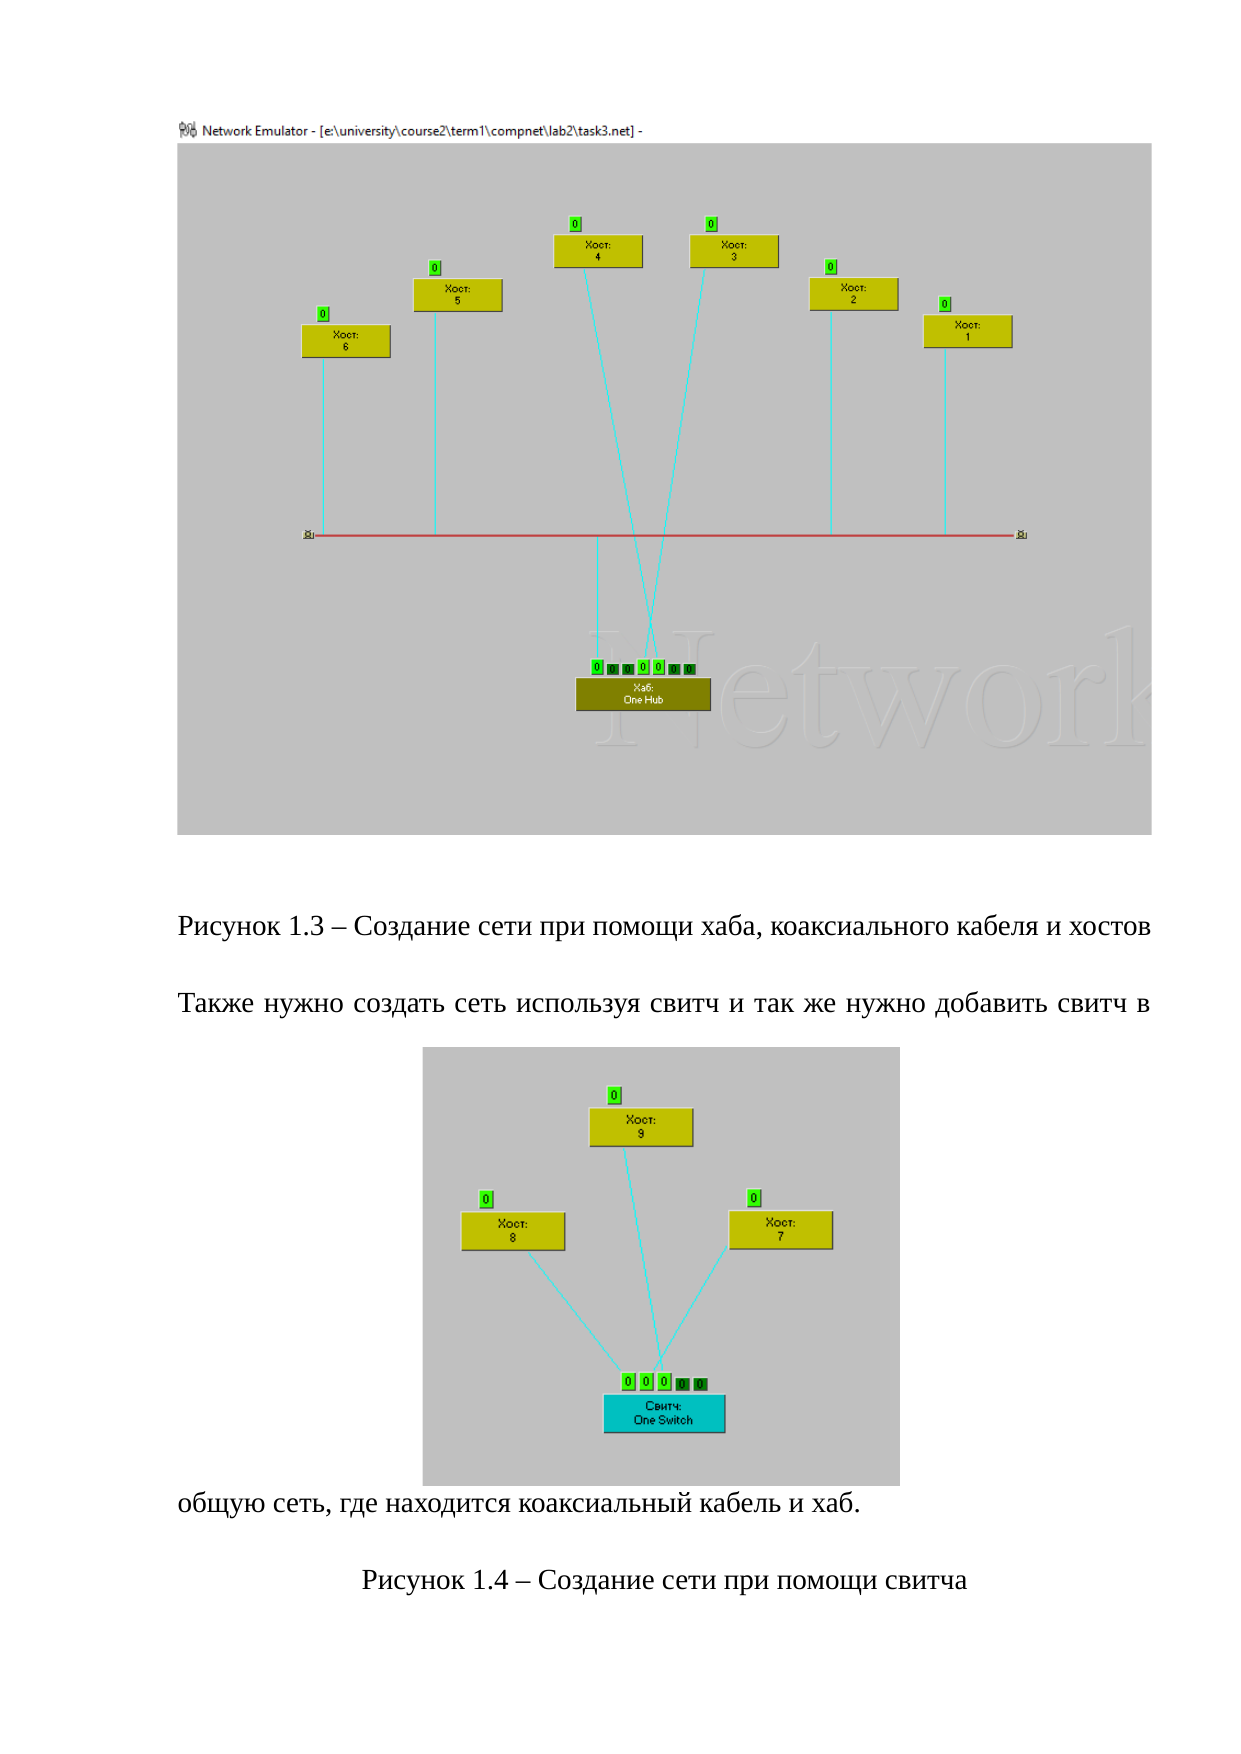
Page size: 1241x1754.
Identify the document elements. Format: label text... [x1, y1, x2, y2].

subtitle Рисунок 1.4 – Создание сети при помощи свитча [177, 1562, 1152, 1596]
subtitle Рисунок 1.3 – Создание сети при помощи хаба, коаксиального кабеля и хостов [177, 908, 1152, 941]
picture [422, 1047, 900, 1486]
subtitle Также нужно создать сеть используя свитч и так же нужно добавить свитч в общую сеть, где находится коаксиальный кабель и хаб. [177, 985, 1152, 1519]
picture [177, 118, 1152, 835]
